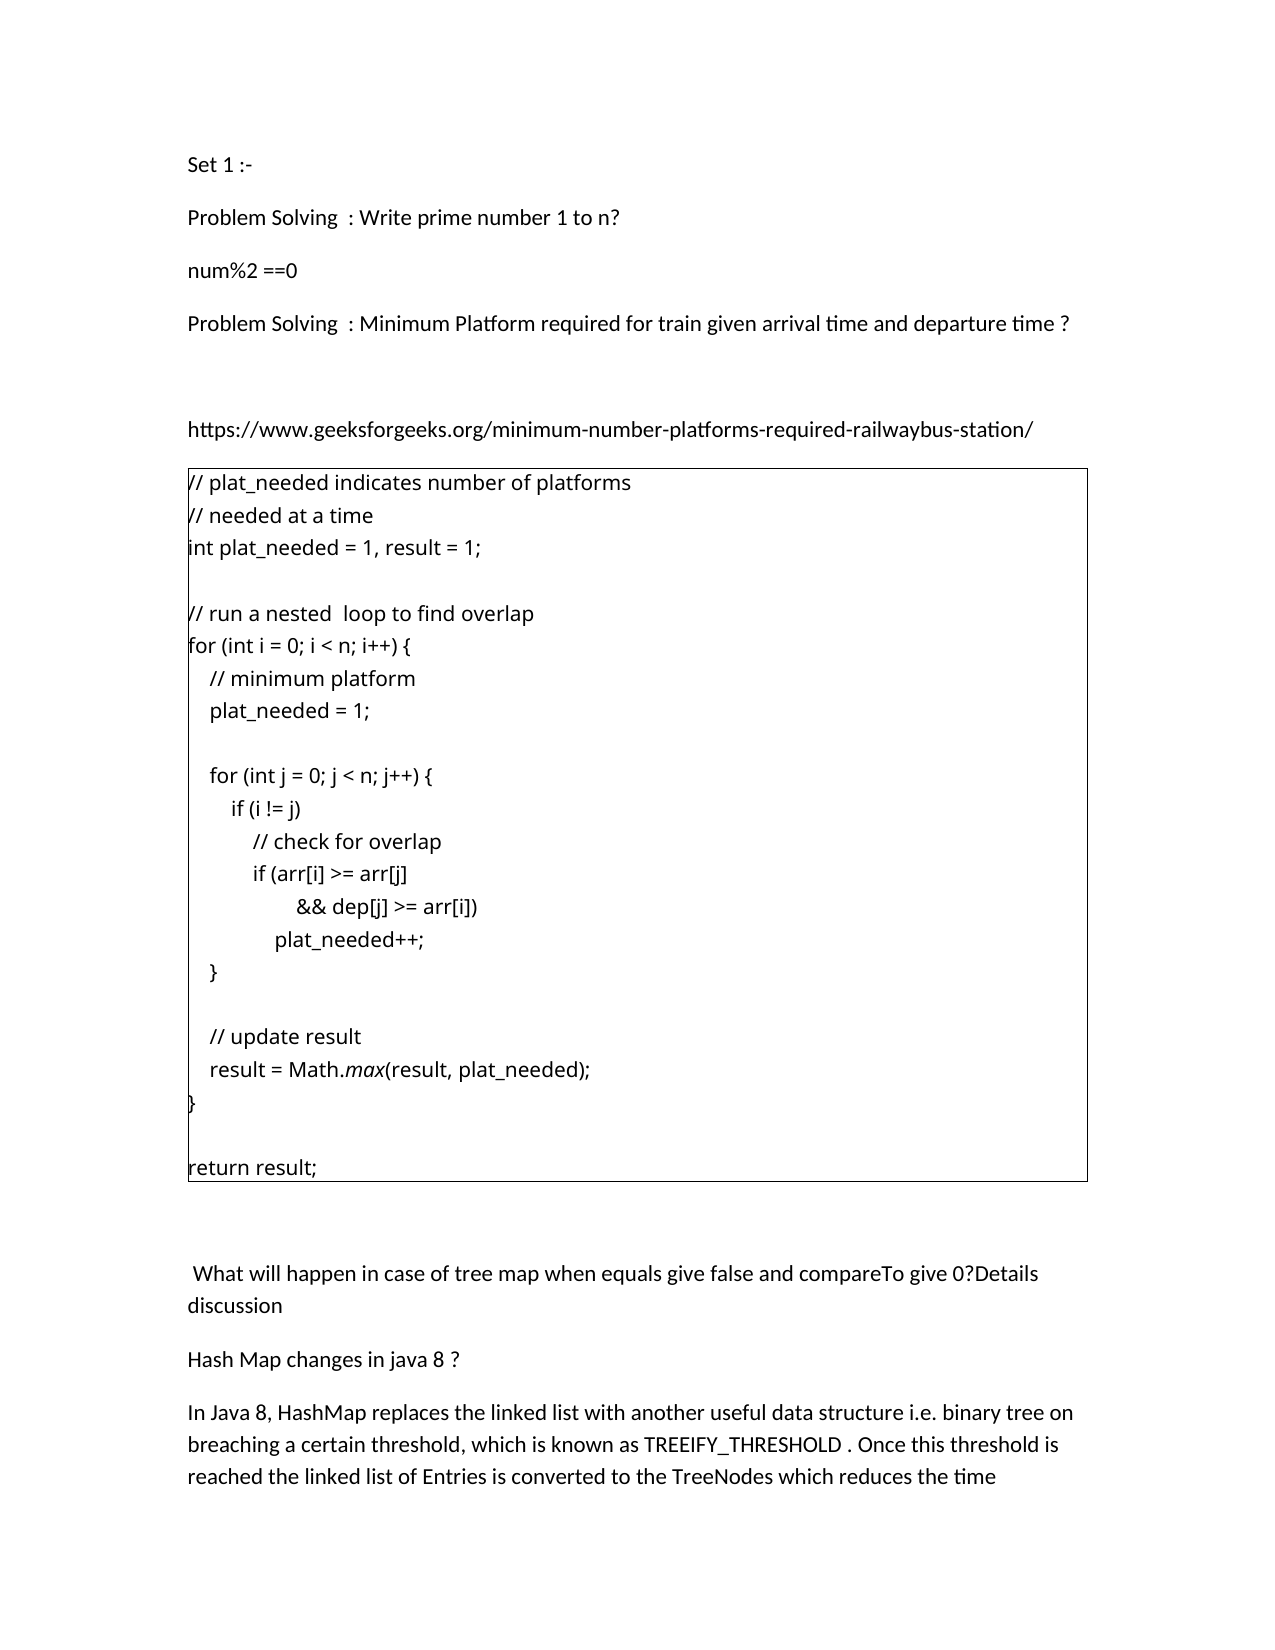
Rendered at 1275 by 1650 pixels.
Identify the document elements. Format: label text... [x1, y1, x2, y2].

text Set 1 :- [187, 150, 1087, 178]
text Problem Solving : Write prime number 1 to n? [187, 203, 1087, 231]
text Hash Map changes in java 8 ? [187, 1345, 1087, 1373]
text // plat_needed indicates number of platforms // needed at a time int plat_needed = 1, result = 1; // run a nested loop to find overlap for (int i = 0; i < n; i++) { // minimum platform plat_needed = 1; for (int j = 0; j < n; j++) { if (i != j) // check for overlap if (arr[i] >= arr[j] && dep[j] >= arr[i]) plat_needed++; } // update result result = Math.max(result, plat_needed); } return result; [189, 469, 1087, 1181]
text What will happen in case of tree map when equals give false and compareTo give 0?Details discussion [187, 1259, 1087, 1320]
text In Java 8, HashMap replaces the linked list with another useful data structure i.e. binary tree on breaching a certain threshold, which is known as TREEIFY_THRESHOLD . Once this threshold is reached the linked list of Entries is converted to the TreeNodes which reduces the time [187, 1398, 1087, 1490]
text https://www.geeksforgeeks.org/minimum-number-platforms-required-railwaybus-station/ [187, 415, 1087, 443]
text num%2 ==0 [187, 256, 1087, 284]
text Problem Solving : Minimum Platform required for train given arrival time and departure time ? [187, 309, 1087, 337]
